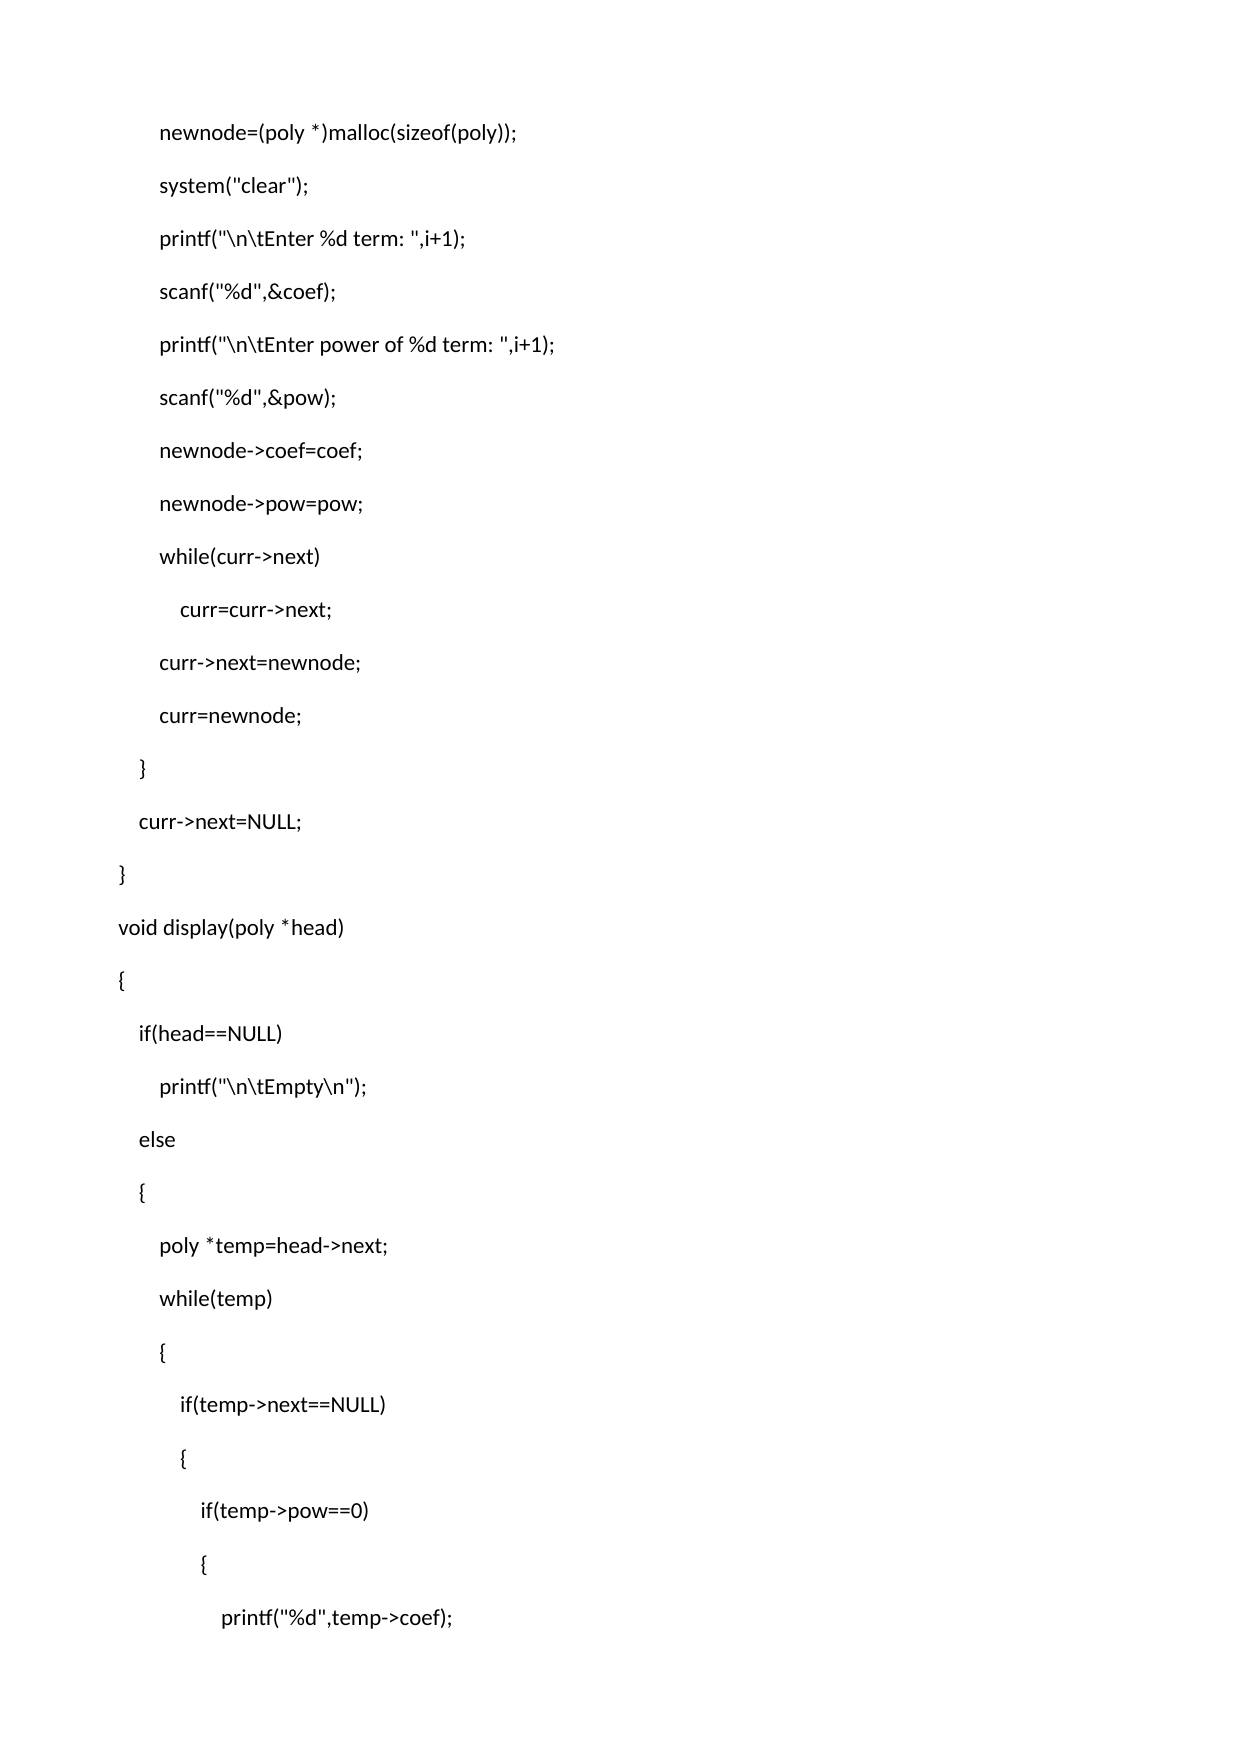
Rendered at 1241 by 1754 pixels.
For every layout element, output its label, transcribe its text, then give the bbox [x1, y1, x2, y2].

text { [118, 1338, 1122, 1366]
text newnode->coef=coef; [118, 436, 1122, 464]
text system("clear"); [118, 171, 1122, 199]
text { [118, 1444, 1122, 1472]
text curr=curr->next; [118, 595, 1122, 623]
text if(temp->pow==0) [118, 1497, 1122, 1525]
text } [118, 754, 1122, 782]
text printf("\n\tEmpty\n"); [118, 1072, 1122, 1101]
text { [118, 1178, 1122, 1207]
text { [118, 966, 1122, 994]
text while(curr->next) [118, 542, 1122, 570]
text newnode=(poly *)malloc(sizeof(poly)); [118, 118, 1122, 146]
text curr->next=newnode; [118, 648, 1122, 676]
text if(temp->next==NULL) [118, 1391, 1122, 1419]
text while(temp) [118, 1284, 1122, 1313]
text if(head==NULL) [118, 1019, 1122, 1047]
text printf("%d",temp->coef); [118, 1603, 1122, 1631]
text curr=newnode; [118, 701, 1122, 729]
text newnode->pow=pow; [118, 489, 1122, 517]
text else [118, 1126, 1122, 1153]
text poly *temp=head->next; [118, 1232, 1122, 1259]
text printf("\n\tEnter %d term: ",i+1); [118, 224, 1122, 252]
text curr->next=NULL; [118, 807, 1122, 835]
text } [118, 860, 1122, 888]
text { [118, 1550, 1122, 1578]
text scanf("%d",&pow); [118, 383, 1122, 411]
text void display(poly *head) [118, 913, 1122, 941]
text printf("\n\tEnter power of %d term: ",i+1); [118, 330, 1122, 358]
text scanf("%d",&coef); [118, 277, 1122, 305]
